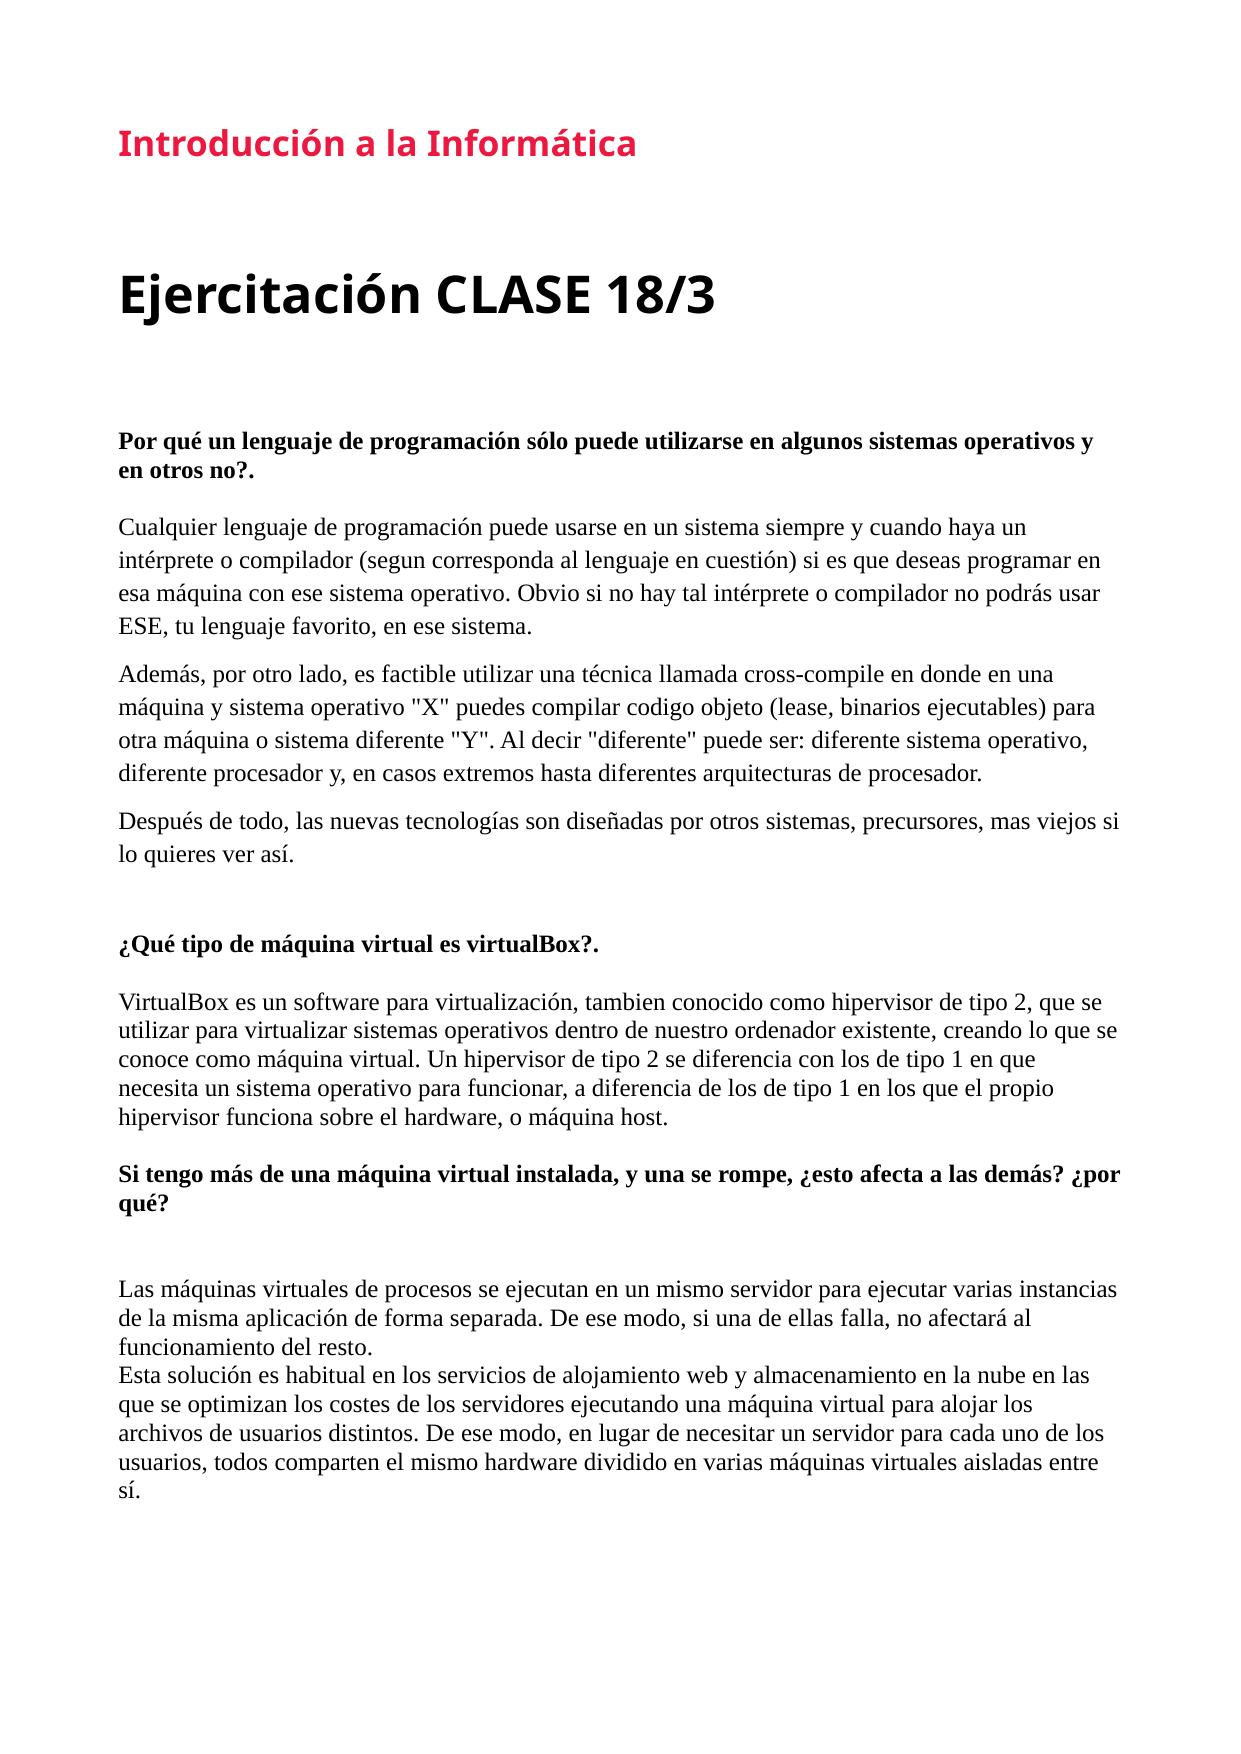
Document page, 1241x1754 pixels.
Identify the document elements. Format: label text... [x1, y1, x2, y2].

text Introducción a la Informática [118, 118, 1122, 166]
text Cualquier lenguaje de programación puede usarse en un sistema siempre y cuando haya un intérprete o compilador (segun corresponda al lenguaje en cuestión) si es que deseas programar en esa máquina con ese sistema operativo. Obvio si no hay tal intérprete o compilador no podrás usar ESE, tu lenguaje favorito, en ese sistema. [118, 512, 1122, 640]
text VirtualBox es un software para virtualización, tambien conocido como hipervisor de tipo 2, que se utilizar para virtualizar sistemas operativos dentro de nuestro ordenador existente, creando lo que se conoce como máquina virtual. Un hipervisor de tipo 2 se diferencia con los de tipo 1 en que necesita un sistema operativo para funcionar, a diferencia de los de tipo 1 en los que el propio hipervisor funciona sobre el hardware, o máquina host. [118, 987, 1122, 1131]
subtitle Ejercitación CLASE 18/3 [118, 258, 1122, 329]
text Si tengo más de una máquina virtual instalada, y una se rompe, ¿esto afecta a las demás? ¿por qué? [118, 1159, 1122, 1217]
text Después de todo, las nuevas tecnologías son diseñadas por otros sistemas, precursores, mas viejos si lo quieres ver así. [118, 806, 1122, 867]
text Las máquinas virtuales de procesos se ejecutan en un mismo servidor para ejecutar varias instancias de la misma aplicación de forma separada. De ese modo, si una de ellas falla, no afectará al funcionamiento del resto. [118, 1274, 1122, 1361]
text Por qué un lenguaje de programación sólo puede utilizarse en algunos sistemas operativos y en otros no?. [118, 426, 1122, 484]
text Esta solución es habitual en los servicios de alojamiento web y almacenamiento en la nube en las que se optimizan los costes de los servidores ejecutando una máquina virtual para alojar los archivos de usuarios distintos. De ese modo, en lugar de necesitar un servidor para cada uno de los usuarios, todos comparten el mismo hardware dividido en varias máquinas virtuales aisladas entre sí. [118, 1361, 1122, 1504]
text ¿Qué tipo de máquina virtual es virtualBox?. [118, 929, 1122, 958]
text Además, por otro lado, es factible utilizar una técnica llamada cross-compile en donde en una máquina y sistema operativo "X" puedes compilar codigo objeto (lease, binarios ejecutables) para otra máquina o sistema diferente "Y". Al decir "diferente" puede ser: diferente sistema operativo, diferente procesador y, en casos extremos hasta diferentes arquitecturas de procesador. [118, 659, 1122, 787]
